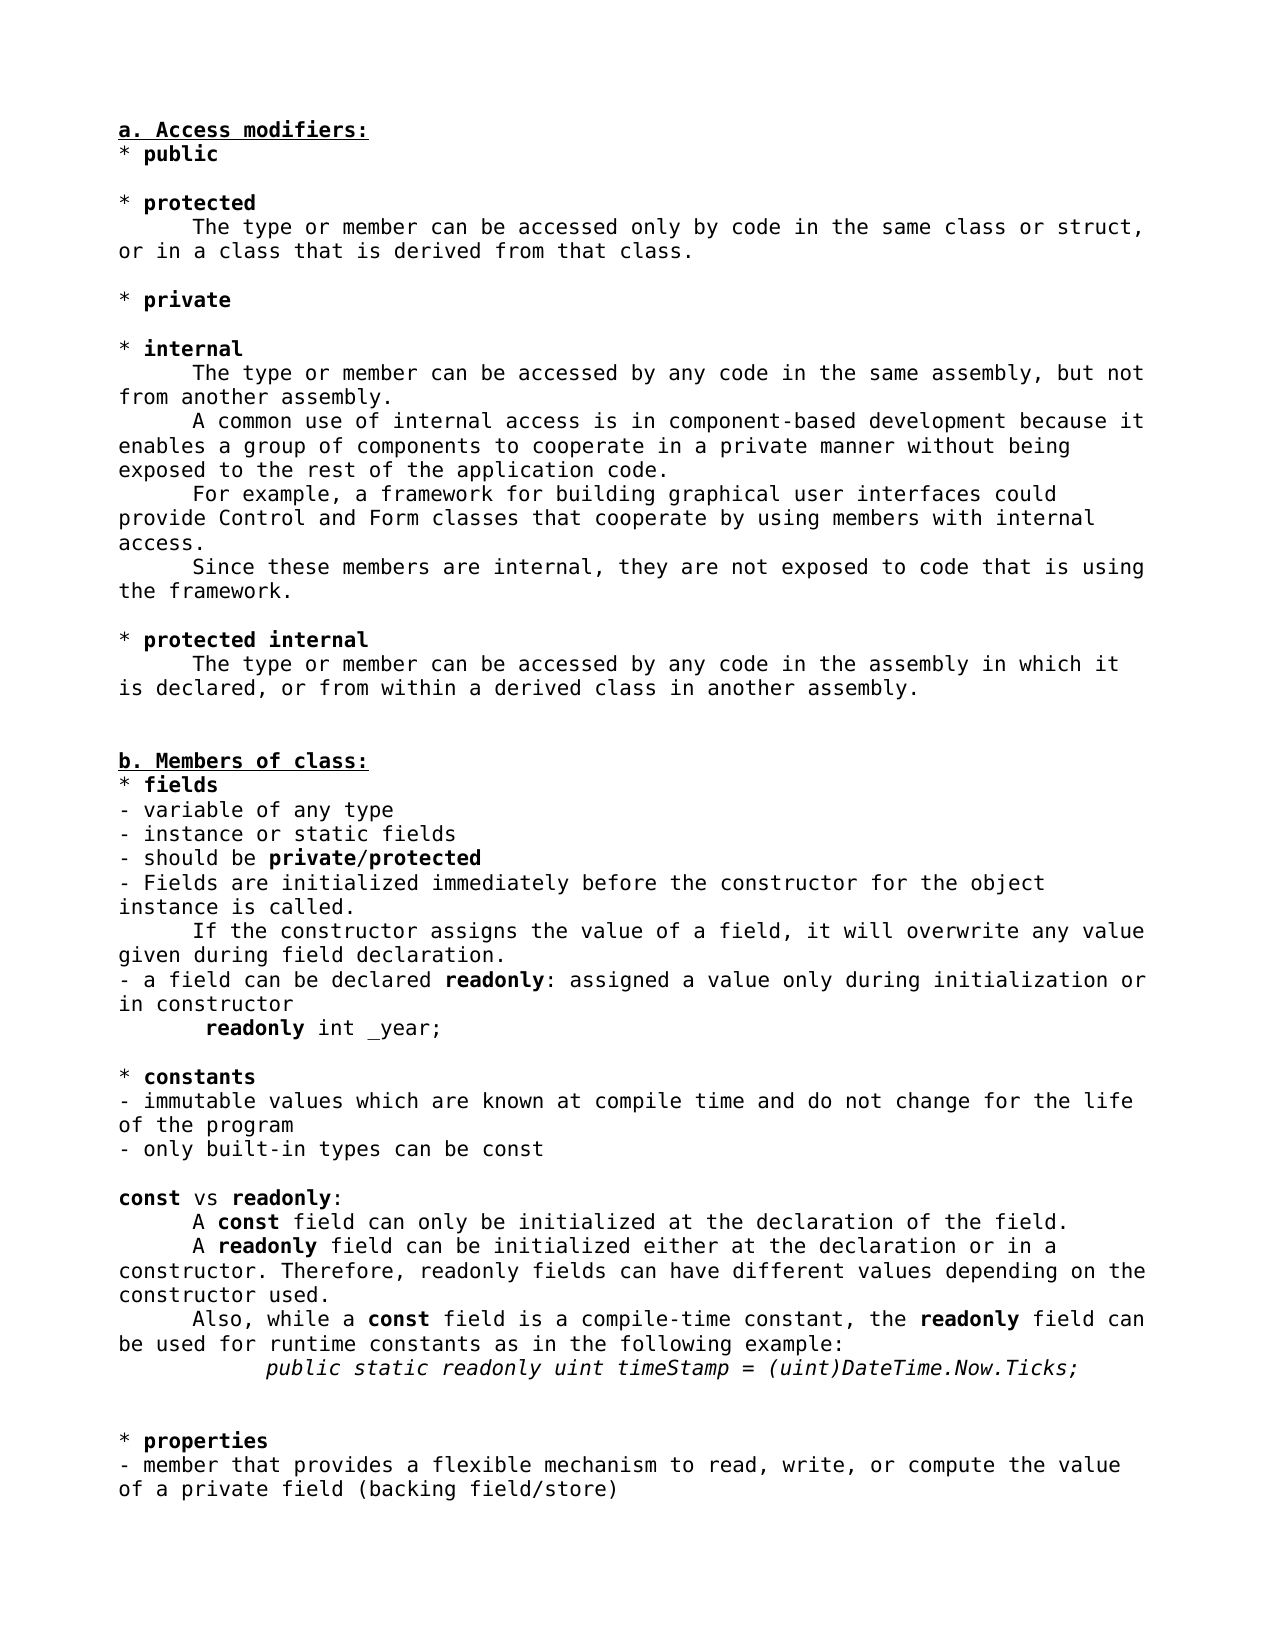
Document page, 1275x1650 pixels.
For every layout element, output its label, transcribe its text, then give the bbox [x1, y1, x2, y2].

text - immutable values which are known at compile time and do not change for the life of the program [118, 1089, 1157, 1137]
text * protected [118, 191, 1157, 215]
text readonly int _year; [118, 1016, 1157, 1040]
text The type or member can be accessed by any code in the assembly in which it is declared, or from within a derived class in another assembly. [118, 652, 1157, 701]
text - a field can be declared readonly: assigned a value only during initialization or in constructor [118, 968, 1157, 1016]
text * protected internal [118, 628, 1157, 652]
text - instance or static fields [118, 822, 1157, 846]
text * properties [118, 1429, 1157, 1453]
text * constants [118, 1065, 1157, 1089]
text A common use of internal access is in component-based development because it enables a group of components to cooperate in a private manner without being exposed to the rest of the application code. [118, 409, 1157, 482]
text The type or member can be accessed only by code in the same class or struct, or in a class that is derived from that class. [118, 215, 1157, 264]
text * private [118, 288, 1157, 312]
text public static readonly uint timeStamp = (uint)DateTime.Now.Ticks; [118, 1356, 1157, 1380]
text Also, while a const field is a compile-time constant, the readonly field can be used for runtime constants as in the following example: [118, 1307, 1157, 1356]
text - Fields are initialized immediately before the constructor for the object instance is called. [118, 871, 1157, 919]
text * internal [118, 337, 1157, 361]
text b. Members of class: [118, 749, 1157, 773]
text * fields [118, 773, 1157, 798]
text - variable of any type [118, 798, 1157, 822]
text Since these members are internal, they are not exposed to code that is using the framework. [118, 555, 1157, 603]
text a. Access modifiers: [118, 118, 1157, 142]
text const vs readonly: [118, 1186, 1157, 1210]
text The type or member can be accessed by any code in the same assembly, but not from another assembly. [118, 361, 1157, 409]
text A const field can only be initialized at the declaration of the field. [118, 1210, 1157, 1234]
text * public [118, 142, 1157, 167]
text If the constructor assigns the value of a field, it will overwrite any value given during field declaration. [118, 919, 1157, 968]
text - should be private/protected [118, 846, 1157, 871]
text A readonly field can be initialized either at the declaration or in a constructor. Therefore, readonly fields can have different values depending on the constructor used. [118, 1234, 1157, 1307]
text For example, a framework for building graphical user interfaces could provide Control and Form classes that cooperate by using members with internal access. [118, 482, 1157, 555]
text - member that provides a flexible mechanism to read, write, or compute the value of a private field (backing field/store) [118, 1453, 1157, 1502]
text - only built-in types can be const [118, 1137, 1157, 1162]
